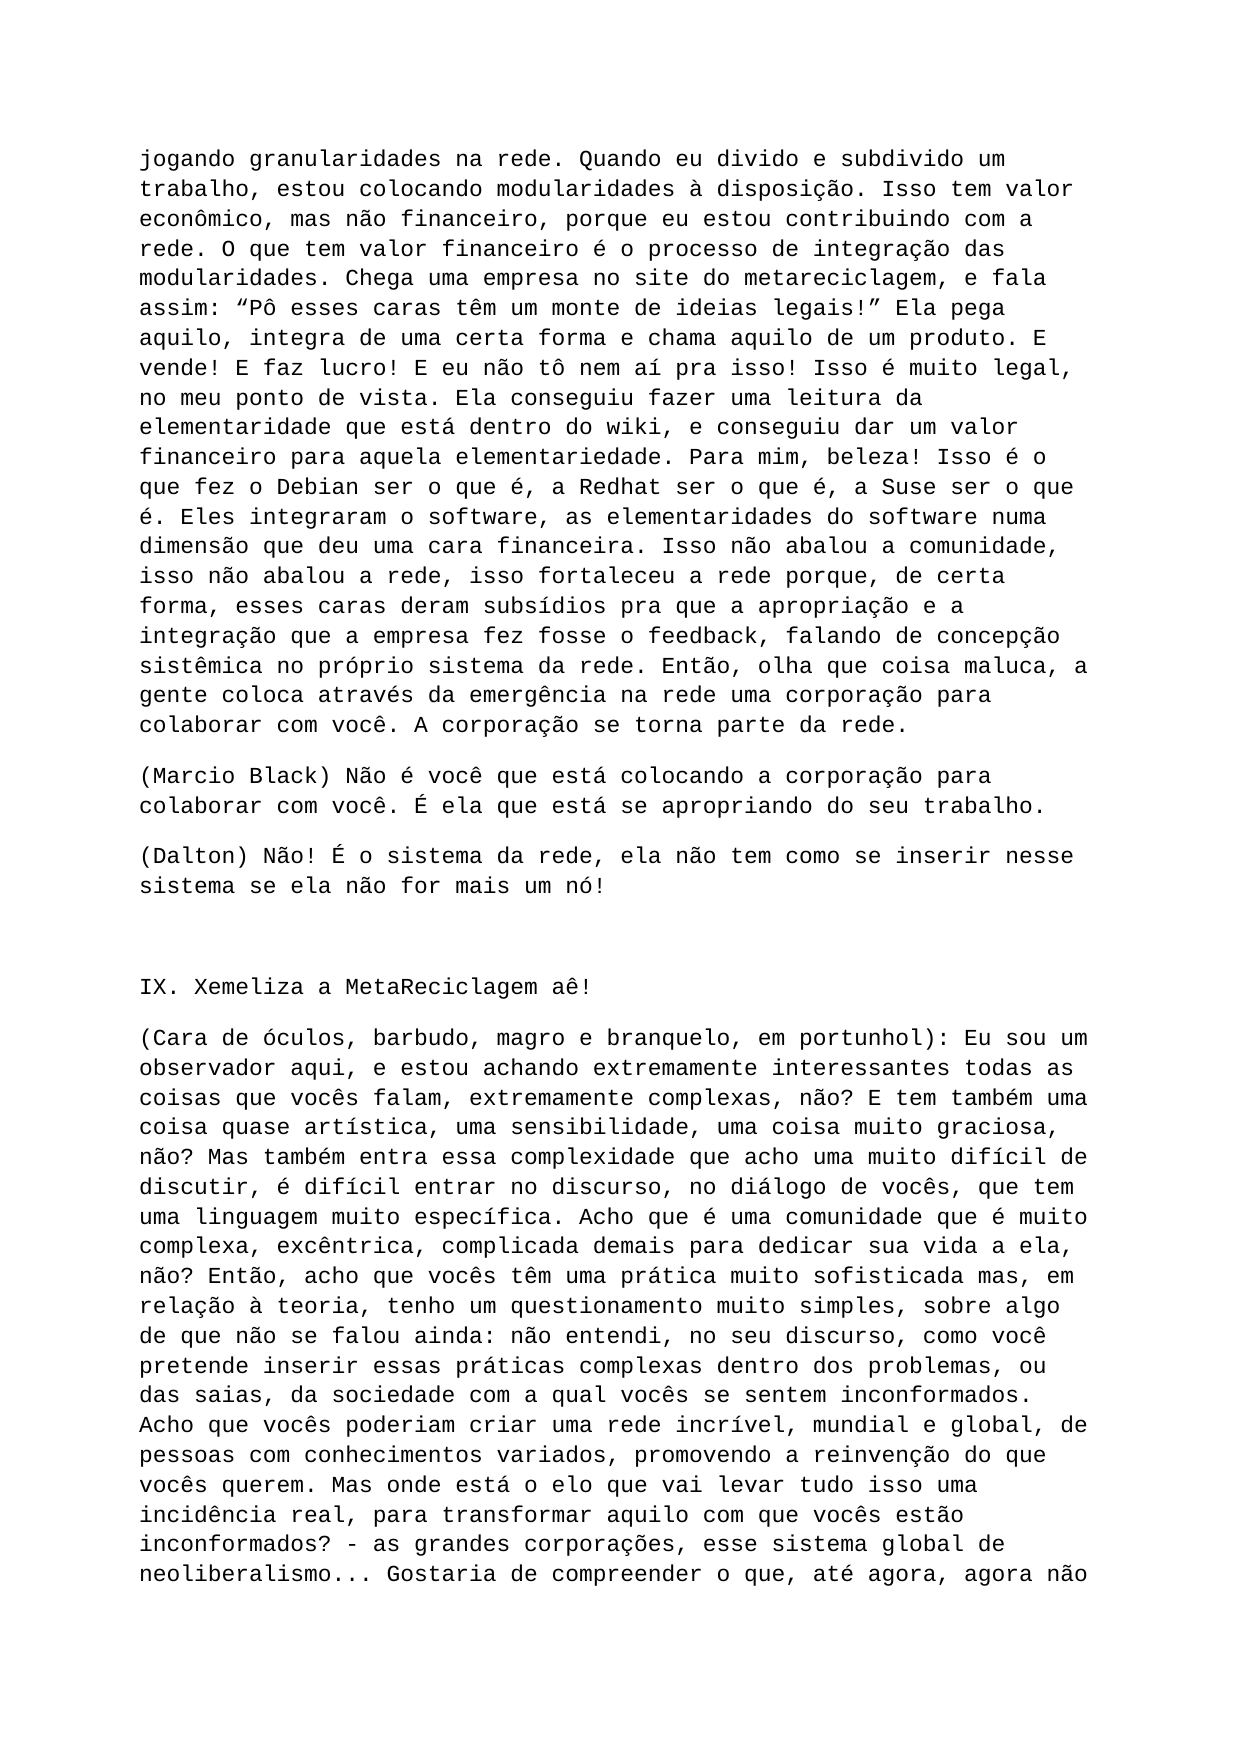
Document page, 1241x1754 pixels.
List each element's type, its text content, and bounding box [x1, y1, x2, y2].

text IX. Xemeliza a MetaReciclagem aê! [139, 976, 1101, 1002]
text (Dalton) Não! É o sistema da rede, ela não tem como se inserir nesse sistema se ela não for mais um nó! [139, 845, 1101, 900]
text jogando granularidades na rede. Quando eu divido e subdivido um trabalho, estou colocando modularidades à disposição. Isso tem valor econômico, mas não financeiro, porque eu estou contribuindo com a rede. O que tem valor financeiro é o processo de integração das modularidades. Chega uma empresa no site do metareciclagem, e fala assim: “Pô esses caras têm um monte de ideias legais!” Ela pega aquilo, integra de uma certa forma e chama aquilo de um produto. E vende! E faz lucro! E eu não tô nem aí pra isso! Isso é muito legal, no meu ponto de vista. Ela conseguiu fazer uma leitura da elementaridade que está dentro do wiki, e conseguiu dar um valor financeiro para aquela elementariedade. Para mim, beleza! Isso é o que fez o Debian ser o que é, a Redhat ser o que é, a Suse ser o que é. Eles integraram o software, as elementaridades do software numa dimensão que deu uma cara financeira. Isso não abalou a comunidade, isso não abalou a rede, isso fortaleceu a rede porque, de certa forma, esses caras deram subsídios pra que a apropriação e a integração que a empresa fez fosse o feedback, falando de concepção sistêmica no próprio sistema da rede. Então, olha que coisa maluca, a gente coloca através da emergência na rede uma corporação para colaborar com você. A corporação se torna parte da rede. [139, 148, 1101, 739]
text (Marcio Black) Não é você que está colocando a corporação para colaborar com você. É ela que está se apropriando do seu trabalho. [139, 764, 1101, 820]
text (Cara de óculos, barbudo, magro e branquelo, em portunhol): Eu sou um observador aqui, e estou achando extremamente interessantes todas as coisas que vocês falam, extremamente complexas, não? E tem também uma coisa quase artística, uma sensibilidade, uma coisa muito graciosa, não? Mas também entra essa complexidade que acho uma muito difícil de discutir, é difícil entrar no discurso, no diálogo de vocês, que tem uma linguagem muito específica. Acho que é uma comunidade que é muito complexa, excêntrica, complicada demais para dedicar sua vida a ela, não? Então, acho que vocês têm uma prática muito sofisticada mas, em relação à teoria, tenho um questionamento muito simples, sobre algo de que não se falou ainda: não entendi, no seu discurso, como você pretende inserir essas práticas complexas dentro dos problemas, ou das saias, da sociedade com a qual vocês se sentem inconformados. Acho que vocês poderiam criar uma rede incrível, mundial e global, de pessoas com conhecimentos variados, promovendo a reinvenção do que vocês querem. Mas onde está o elo que vai levar tudo isso uma incidência real, para transformar aquilo com que vocês estão inconformados? - as grandes corporações, esse sistema global de neoliberalismo... Gostaria de compreender o que, até agora, agora não [139, 1026, 1101, 1588]
